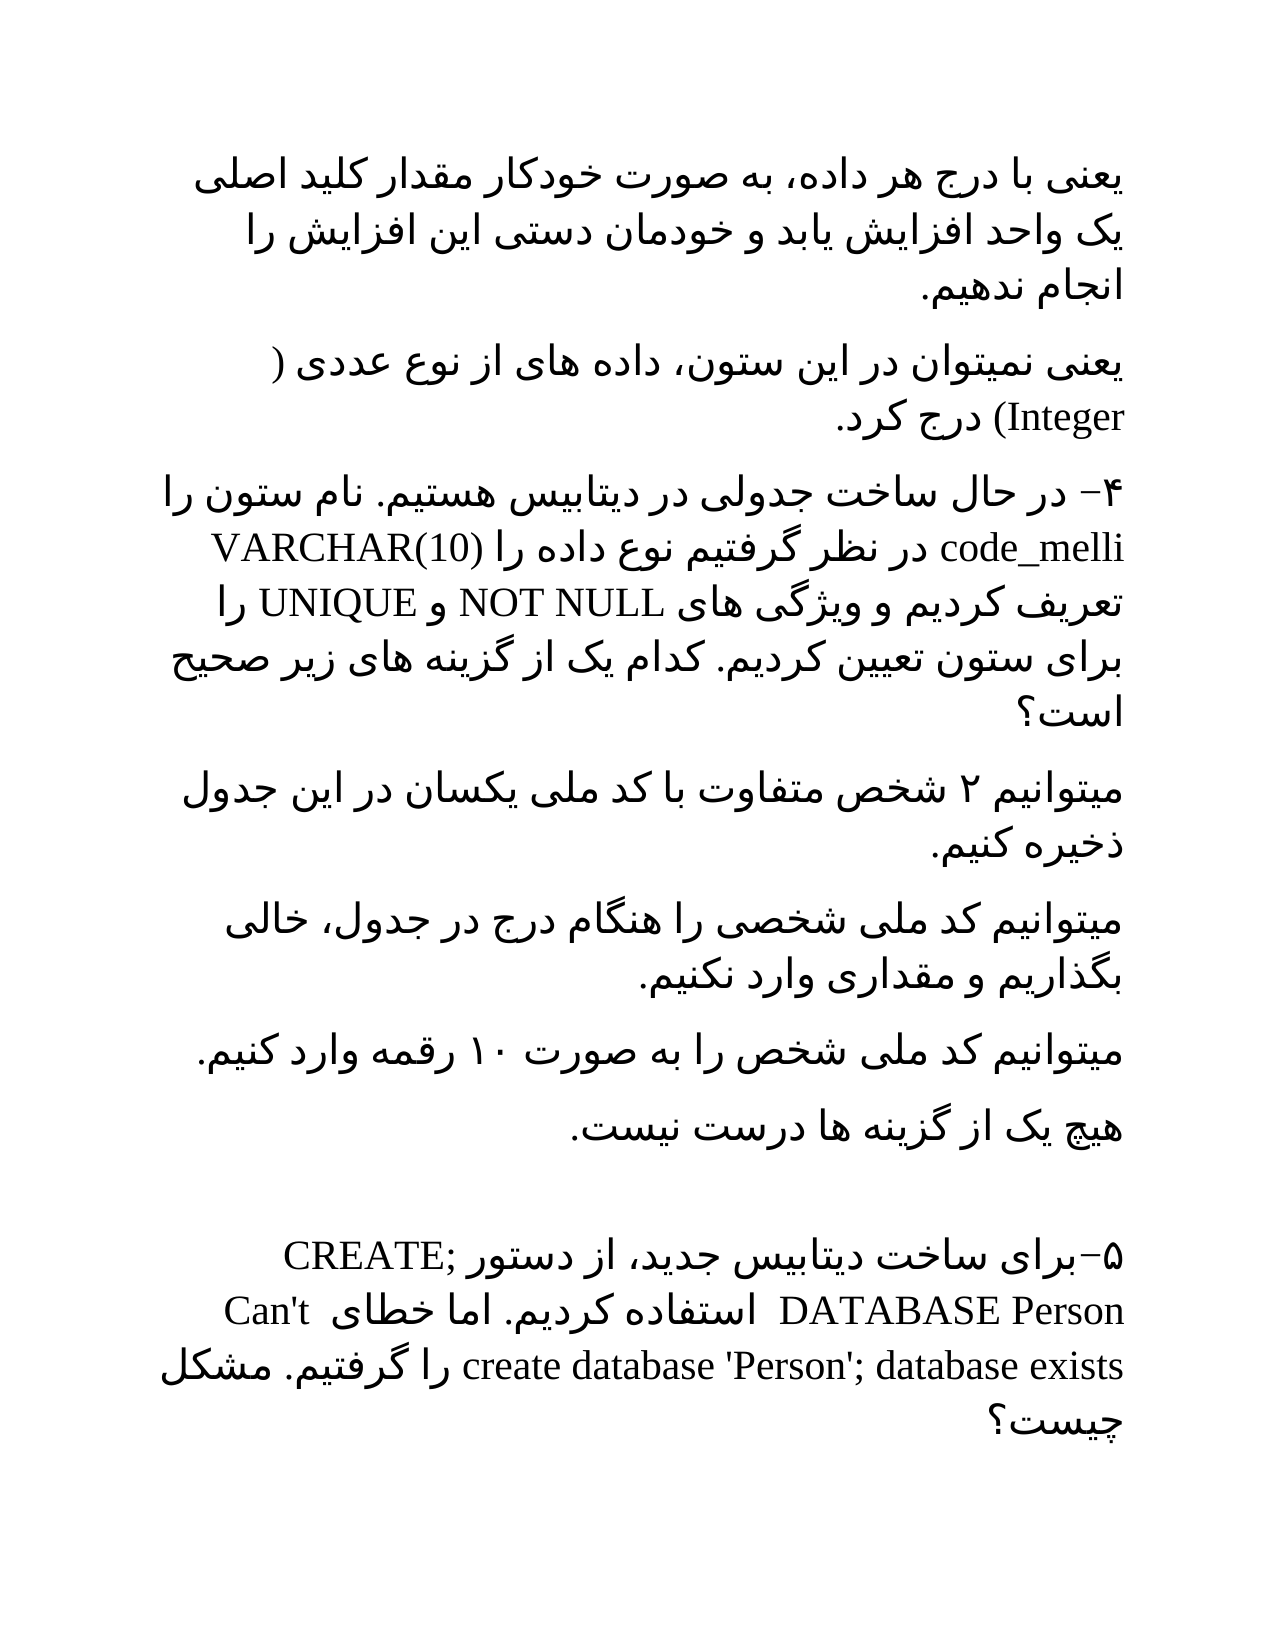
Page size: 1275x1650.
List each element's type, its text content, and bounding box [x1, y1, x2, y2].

text هیچ یک از گزینه ها درست نیست. [150, 1102, 1125, 1149]
text ۴− در حال ساخت جدولی در دیتابیس هستیم. نام ستون را code_melli در نظر گرفتیم نوع داده را VARCHAR(10) تعریف کردیم و ویژگی های NOT NULL و UNIQUE را برای ستون تعیین کردیم. کدام یک از گزینه های زیر صحیح است؟ [150, 467, 1125, 736]
text ۵−برای ساخت دیتابیس جدید، از دستور ;CREATE DATABASE Person استفاده کردیم. اما خطای Can't create database 'Person'; database exists را گرفتیم. مشکل چیست؟ [150, 1231, 1125, 1444]
text میتوانیم کد ملی شخصی را هنگام درج در جدول، خالی بگذاریم و مقداری وارد نکنیم. [150, 894, 1125, 998]
text یعنی نمیتوان در این ستون، داده های از نوع عددی (Integer) درج کرد. [150, 336, 1125, 439]
text میتوانیم کد ملی شخص را به صورت ۱۰ رقمه وارد کنیم. [150, 1026, 1125, 1073]
text یعنی با درج هر داده، به صورت خودکار مقدار کلید اصلی یک واحد افزایش یابد و خودمان دستی این افزایش را انجام ندهیم. [150, 150, 1125, 308]
text میتوانیم ۲ شخص متفاوت با کد ملی یکسان در این جدول ذخیره کنیم. [150, 763, 1125, 867]
